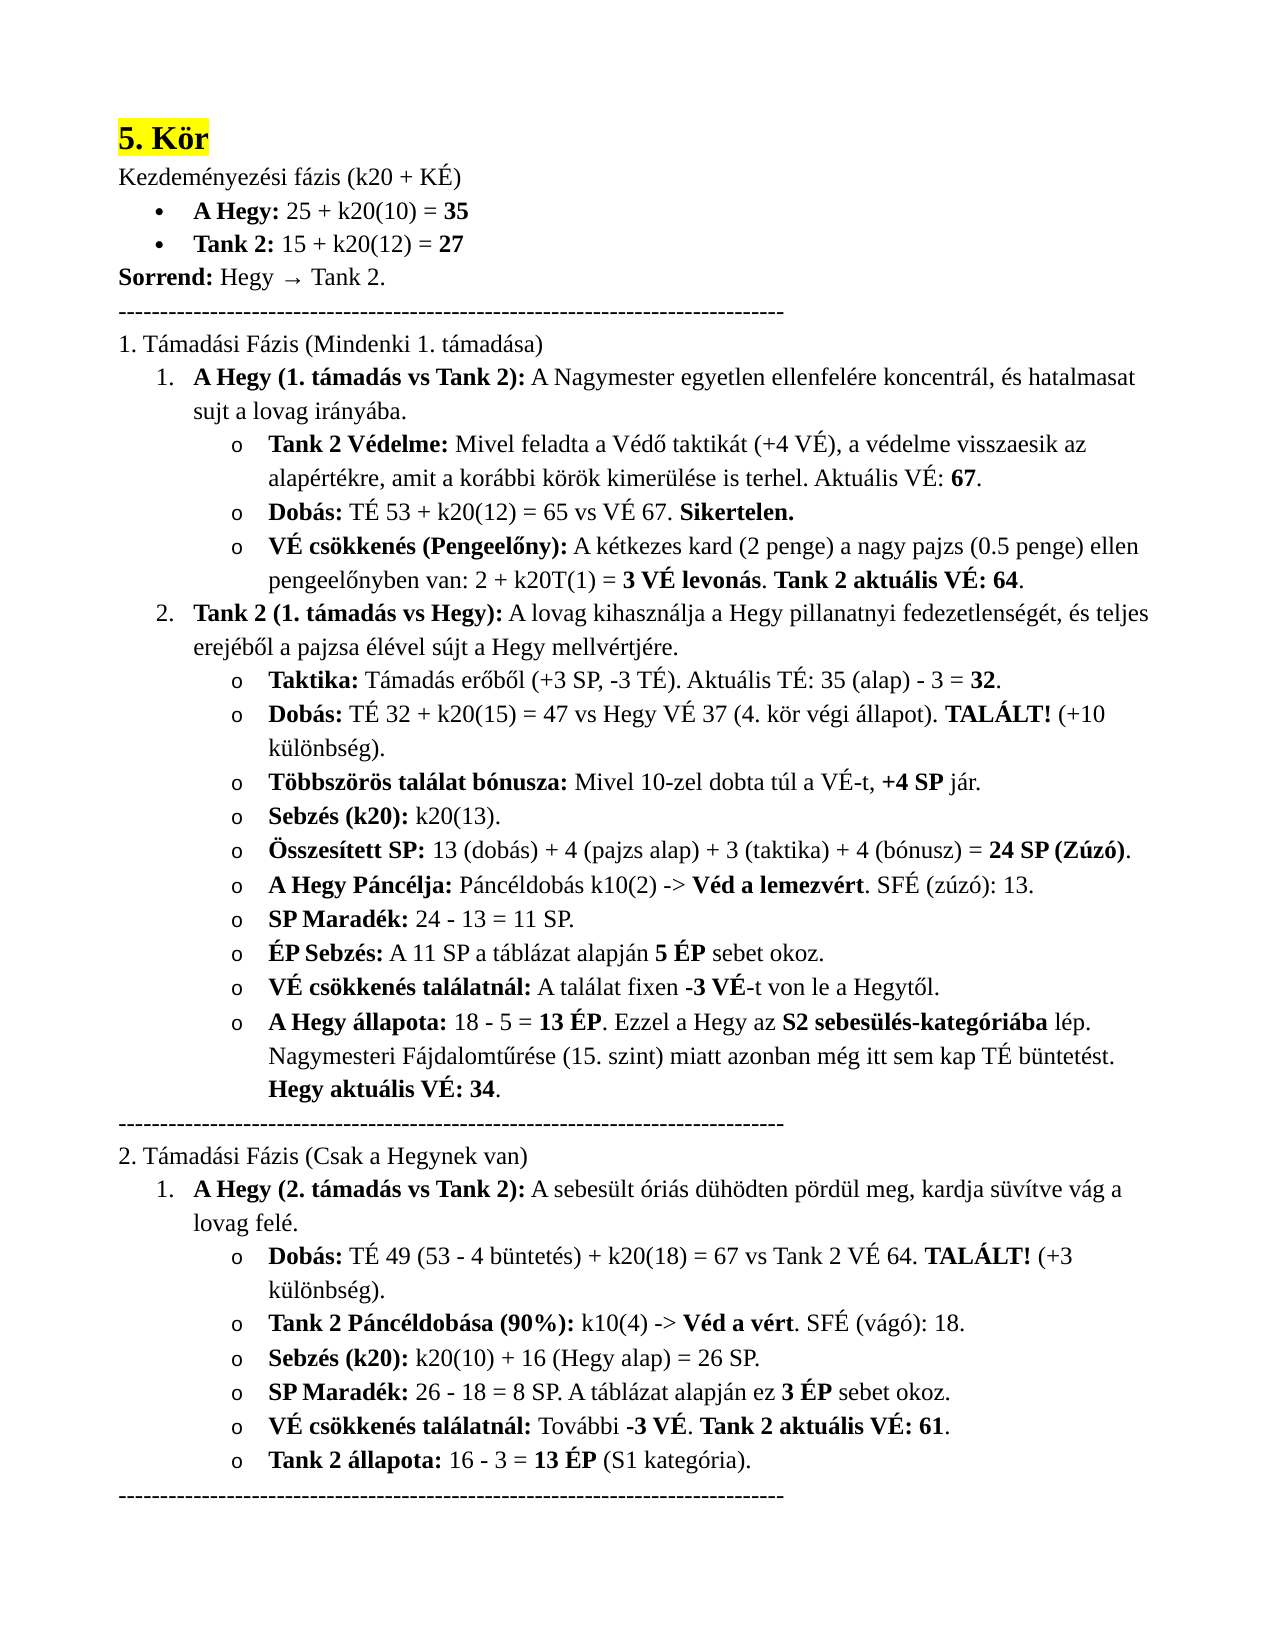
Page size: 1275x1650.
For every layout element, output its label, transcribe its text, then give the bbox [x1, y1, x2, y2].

text -------------------------------------------------------------------------------- [118, 296, 1157, 324]
list A Hegy (1. támadás vs Tank 2): A Nagymester egyetlen ellenfelére koncentrál, és hatalmasat sujt a lovag irányába. [156, 362, 1157, 424]
list VÉ csökkenés (Pengeelőny): A kétkezes kard (2 penge) a nagy pajzs (0.5 penge) ellen pengeelőnyben van: 2 + k20T(1) = 3 VÉ levonás. Tank 2 aktuális VÉ: 64. [231, 531, 1157, 594]
list Összesített SP: 13 (dobás) + 4 (pajzs alap) + 3 (taktika) + 4 (bónusz) = 24 SP (Zúzó). [231, 835, 1157, 865]
text 5. Kör [118, 118, 1157, 156]
list ÉP Sebzés: A 11 SP a táblázat alapján 5 ÉP sebet okoz. [231, 938, 1157, 968]
list VÉ csökkenés találatnál: További -3 VÉ. Tank 2 aktuális VÉ: 61. [231, 1411, 1157, 1441]
text Sorrend: Hegy → Tank 2. [118, 262, 1157, 291]
list Tank 2 Páncéldobása (90%): k10(4) -> Véd a vért. SFÉ (vágó): 18. [231, 1308, 1157, 1338]
list A Hegy: 25 + k20(10) = 35 [156, 196, 1157, 224]
list A Hegy Páncélja: Páncéldobás k10(2) -> Véd a lemezvért. SFÉ (zúzó): 13. [231, 870, 1157, 899]
list Dobás: TÉ 53 + k20(12) = 65 vs VÉ 67. Sikertelen. [231, 497, 1157, 526]
list Tank 2 állapota: 16 - 3 = 13 ÉP (S1 kategória). [231, 1446, 1157, 1475]
list Sebzés (k20): k20(13). [231, 801, 1157, 831]
list Tank 2 Védelme: Mivel feladta a Védő taktikát (+4 VÉ), a védelme visszaesik az alapértékre, amit a korábbi körök kimerülése is terhel. Aktuális VÉ: 67. [231, 429, 1157, 492]
text -------------------------------------------------------------------------------- [118, 1108, 1157, 1136]
list A Hegy állapota: 18 - 5 = 13 ÉP. Ezzel a Hegy az S2 sebesülés-kategóriába lép. Nagymesteri Fájdalomtűrése (15. szint) miatt azonban még itt sem kap TÉ büntetést. Hegy aktuális VÉ: 34. [231, 1007, 1157, 1103]
list Dobás: TÉ 49 (53 - 4 büntetés) + k20(18) = 67 vs Tank 2 VÉ 64. TALÁLT! (+3 különbség). [231, 1241, 1157, 1304]
list A Hegy (2. támadás vs Tank 2): A sebesült óriás dühödten pördül meg, kardja süvítve vág a lovag felé. [156, 1174, 1157, 1236]
list Sebzés (k20): k20(10) + 16 (Hegy alap) = 26 SP. [231, 1343, 1157, 1372]
text -------------------------------------------------------------------------------- [118, 1480, 1157, 1508]
list Dobás: TÉ 32 + k20(15) = 47 vs Hegy VÉ 37 (4. kör végi állapot). TALÁLT! (+10 különbség). [231, 699, 1157, 762]
list Többszörös találat bónusza: Mivel 10-zel dobta túl a VÉ-t, +4 SP jár. [231, 767, 1157, 796]
list SP Maradék: 24 - 13 = 11 SP. [231, 904, 1157, 933]
text 2. Támadási Fázis (Csak a Hegynek van) [118, 1141, 1157, 1170]
list SP Maradék: 26 - 18 = 8 SP. A táblázat alapján ez 3 ÉP sebet okoz. [231, 1377, 1157, 1407]
list VÉ csökkenés találatnál: A találat fixen -3 VÉ-t von le a Hegytől. [231, 972, 1157, 1002]
text Kezdeményezési fázis (k20 + KÉ) [118, 162, 1157, 191]
list Tank 2: 15 + k20(12) = 27 [156, 229, 1157, 258]
text 1. Támadási Fázis (Mindenki 1. támadása) [118, 329, 1157, 358]
list Tank 2 (1. támadás vs Hegy): A lovag kihasználja a Hegy pillanatnyi fedezetlenségét, és teljes erejéből a pajzsa élével sújt a Hegy mellvértjére. [156, 598, 1157, 661]
list Taktika: Támadás erőből (+3 SP, -3 TÉ). Aktuális TÉ: 35 (alap) - 3 = 32. [231, 665, 1157, 695]
